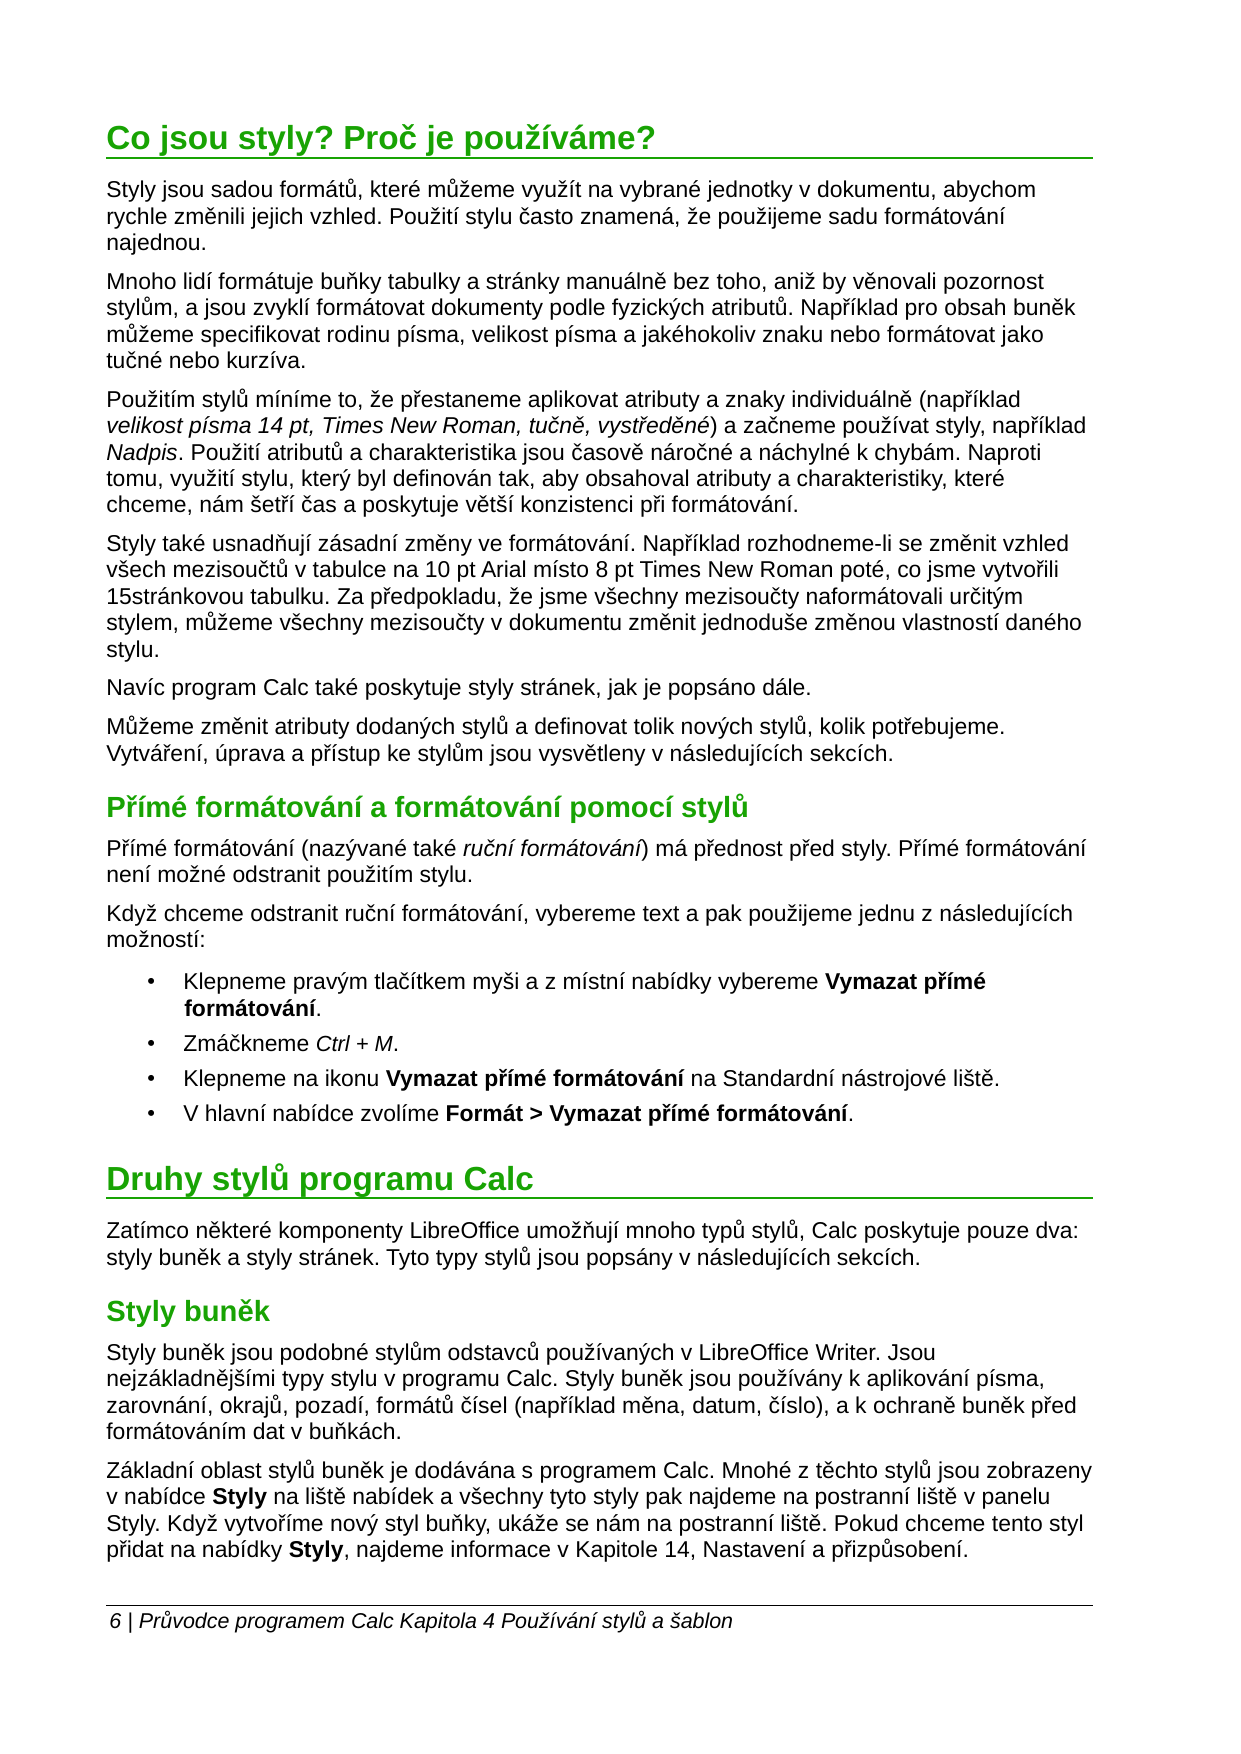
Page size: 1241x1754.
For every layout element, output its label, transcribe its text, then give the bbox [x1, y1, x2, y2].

subtitle Druhy stylů programu Calc [106, 1159, 1093, 1197]
text Mnoho lidí formátuje buňky tabulky a stránky manuálně bez toho, aniž by věnovali pozornost stylům, a jsou zvyklí formátovat dokumenty podle fyzických atributů. Například pro obsah buněk můžeme specifikovat rodinu písma, velikost písma a jakéhokoliv znaku nebo formátovat jako tučné nebo kurzíva. [106, 268, 1093, 373]
text Přímé formátování (nazývané také ruční formátování) má přednost před styly. Přímé formátování není možné odstranit použitím stylu. [106, 835, 1093, 888]
text Můžeme změnit atributy dodaných stylů a definovat tolik nových stylů, kolik potřebujeme. Vytváření, úprava a přístup ke stylům jsou vysvětleny v následujících sekcích. [106, 713, 1093, 766]
subtitle Styly buněk [106, 1293, 1093, 1327]
text Navíc program Calc také poskytuje styly stránek, jak je popsáno dále. [106, 674, 1093, 701]
text Styly jsou sadou formátů, které můžeme využít na vybrané jednotky v dokumentu, abychom rychle změnili jejich vzhled. Použití stylu často znamená, že použijeme sadu formátování najednou. [106, 176, 1093, 255]
text Zatímco některé komponenty LibreOffice umožňují mnoho typů stylů, Calc poskytuje pouze dva: styly buněk a styly stránek. Tyto typy stylů jsou popsány v následujících sekcích. [106, 1217, 1093, 1270]
list Zmáčkneme Ctrl + M. [144, 1027, 1093, 1056]
subtitle Co jsou styly? Proč je používáme? [106, 118, 1093, 157]
subtitle Přímé formátování a formátování pomocí stylů [106, 789, 1093, 823]
text Když chceme odstranit ruční formátování, vybereme text a pak použijeme jednu z následujících možností: [106, 900, 1093, 953]
list Klepneme pravým tlačítkem myši a z místní nabídky vybereme Vymazat přímé formátování. [144, 965, 1093, 1021]
list V hlavní nabídce zvolíme Formát > Vymazat přímé formátování. [144, 1097, 1093, 1129]
text Základní oblast stylů buněk je dodávána s programem Calc. Mnohé z těchto stylů jsou zobrazeny v nabídce Styly na liště nabídek a všechny tyto styly pak najdeme na postranní liště v panelu Styly. Když vytvoříme nový styl buňky, ukáže se nám na postranní liště. Pokud chceme tento styl přidat na nabídky Styly, najdeme informace v Kapitole 14, Nastavení a přizpůsobení. [106, 1457, 1093, 1562]
text Použitím stylů míníme to, že přestaneme aplikovat atributy a znaky individuálně (například velikost písma 14 pt, Times New Roman, tučně, vystředěné) a začneme používat styly, například Nadpis. Použití atributů a charakteristika jsou časově náročné a náchylné k chybám. Naproti tomu, využití stylu, který byl definován tak, aby obsahoval atributy a charakteristiky, které chceme, nám šetří čas a poskytuje větší konzistenci při formátování. [106, 386, 1093, 518]
text Styly buněk jsou podobné stylům odstavců používaných v LibreOffice Writer. Jsou nejzákladnějšími typy stylu v programu Calc. Styly buněk jsou používány k aplikování písma, zarovnání, okrajů, pozadí, formátů čísel (například měna, datum, číslo), a k ochraně buněk před formátováním dat v buňkách. [106, 1339, 1093, 1444]
list Klepneme na ikonu Vymazat přímé formátování na Standardní nástrojové liště. [144, 1062, 1093, 1091]
text Styly také usnadňují zásadní změny ve formátování. Například rozhodneme-li se změnit vzhled všech mezisoučtů v tabulce na 10 pt Arial místo 8 pt Times New Roman poté, co jsme vytvořili 15stránkovou tabulku. Za předpokladu, že jsme všechny mezisoučty naformátovali určitým stylem, můžeme všechny mezisoučty v dokumentu změnit jednoduše změnou vlastností daného stylu. [106, 530, 1093, 662]
